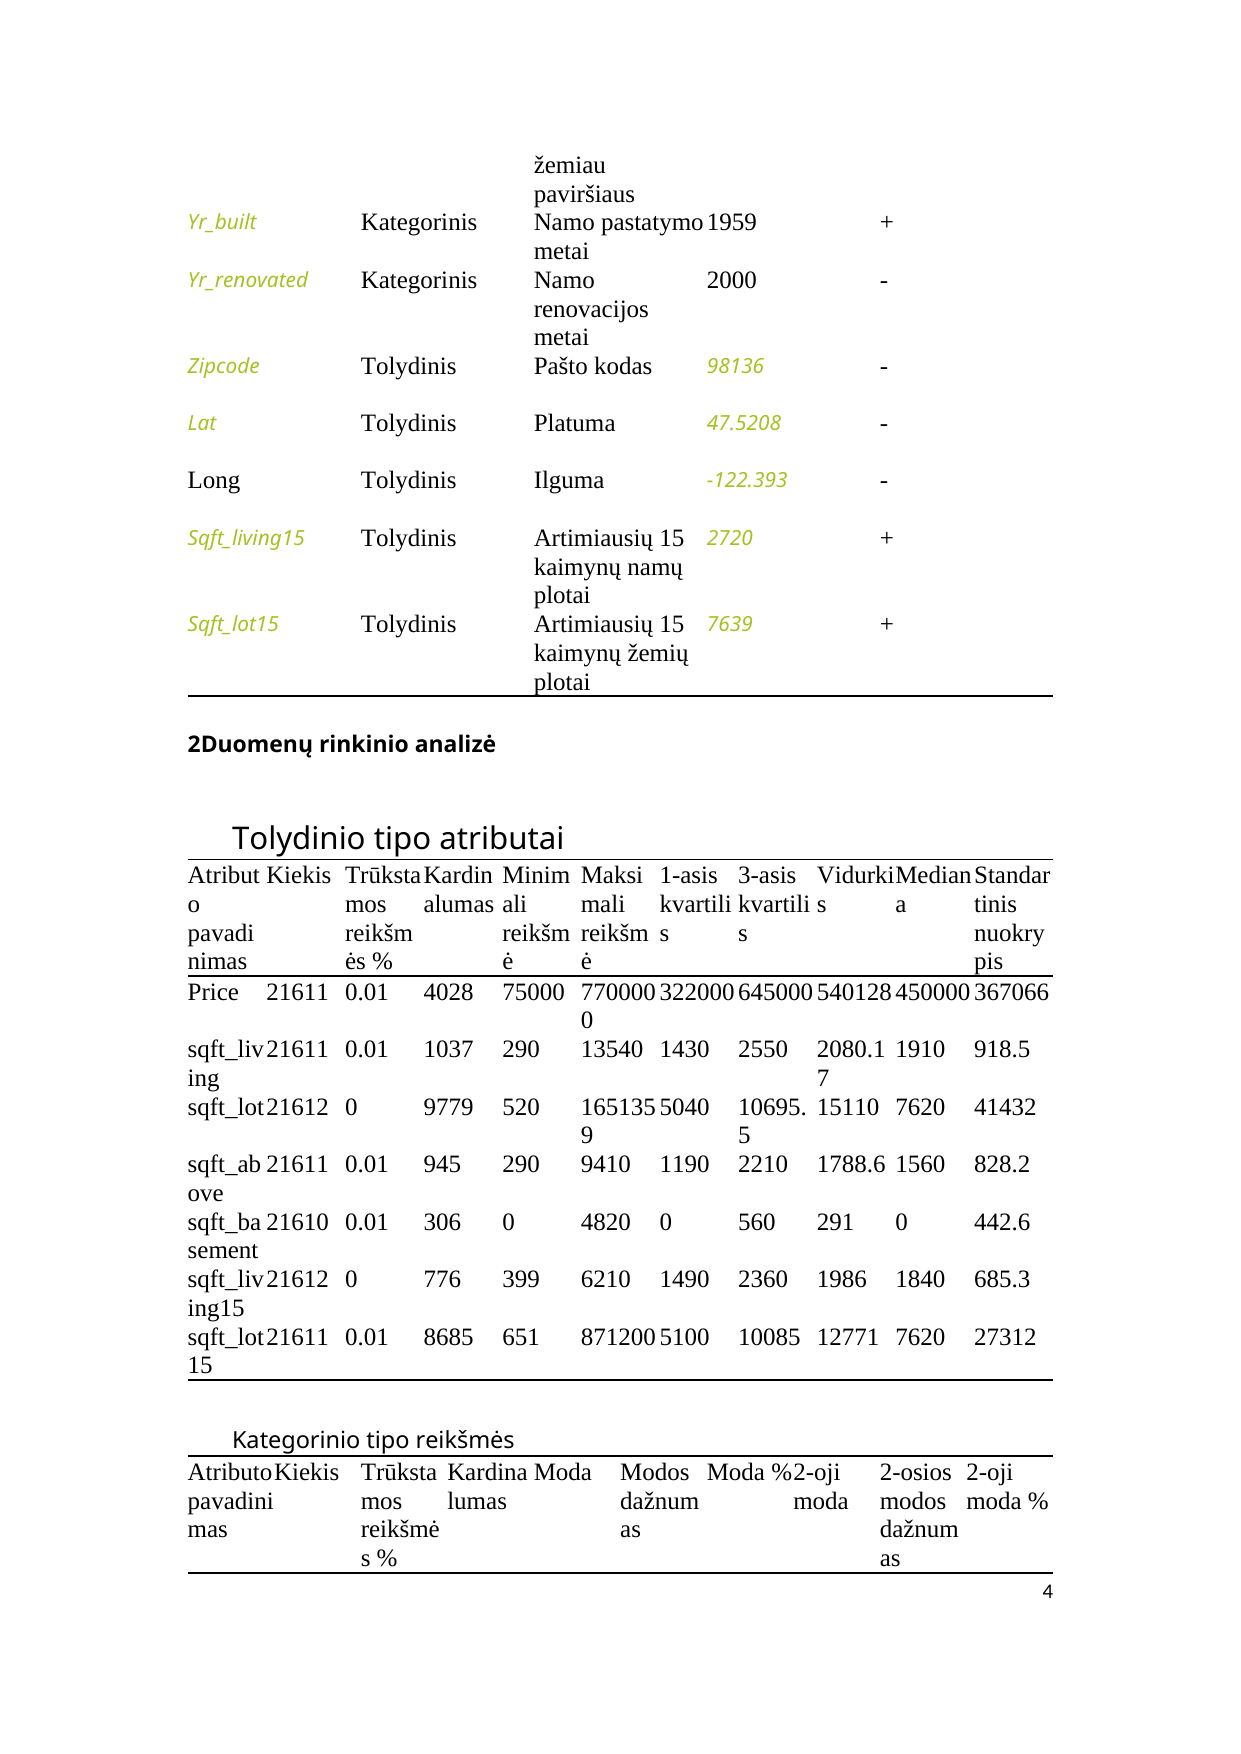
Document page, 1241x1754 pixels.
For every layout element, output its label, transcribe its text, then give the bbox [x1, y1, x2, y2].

table_cell sqft_living15 [188, 1264, 266, 1322]
table_cell 4820 [581, 1207, 659, 1264]
table_cell - [880, 351, 1053, 408]
table_cell Tolydinis [361, 351, 533, 408]
table_cell 1959 [707, 208, 879, 265]
table_cell 7639 [707, 609, 879, 695]
table_cell 540128 [817, 977, 895, 1034]
table_cell 8685 [423, 1322, 502, 1379]
table_cell 7620 [895, 1092, 974, 1149]
table_cell 399 [502, 1264, 581, 1322]
table_cell 15110 [817, 1092, 895, 1149]
table_cell Namo renovacijos metai [534, 265, 707, 351]
table_header Vidurkis [817, 860, 895, 975]
table_cell 21611 [266, 1034, 345, 1092]
table_cell Sqft_living15 [188, 523, 361, 609]
table_cell 1430 [659, 1034, 738, 1092]
table_cell 9410 [581, 1149, 659, 1207]
table_cell + [880, 208, 1053, 265]
table_cell Namo pastatymo metai [534, 208, 707, 265]
table_cell 0 [895, 1207, 974, 1264]
table_cell Yr_built [188, 208, 361, 265]
table_header Mediana [895, 860, 974, 975]
table_cell Sqft_lot15 [188, 609, 361, 695]
table_cell 828.2 [974, 1149, 1053, 1207]
table_cell 2080.17 [817, 1034, 895, 1092]
table_header Kardinalumas [423, 860, 502, 975]
table_cell 0.01 [345, 1149, 423, 1207]
table_cell 290 [502, 1149, 581, 1207]
table_header Kardinalumas [447, 1457, 533, 1572]
table_cell sqft_lot [188, 1092, 266, 1149]
table_header Modos dažnumas [620, 1457, 707, 1572]
table_cell + [880, 523, 1053, 609]
table_cell 520 [502, 1092, 581, 1149]
table_cell 0 [345, 1092, 423, 1149]
table_cell 2550 [738, 1034, 817, 1092]
table_cell 9779 [423, 1092, 502, 1149]
table_cell 1037 [423, 1034, 502, 1092]
table_header Atributo pavadinimas [188, 860, 266, 975]
table_cell [707, 150, 879, 207]
table_header Trūkstamos reikšmės % [345, 860, 423, 975]
table_cell Lat [188, 409, 361, 466]
table_cell 291 [817, 1207, 895, 1264]
table_cell 0.01 [345, 1207, 423, 1264]
table_cell 945 [423, 1149, 502, 1207]
table_cell 21611 [266, 977, 345, 1034]
table_cell Zipcode [188, 351, 361, 408]
table_cell 21612 [266, 1092, 345, 1149]
table_header 2-oji moda [793, 1457, 879, 1572]
table_cell 918.5 [974, 1034, 1053, 1092]
table_cell 0.01 [345, 1034, 423, 1092]
table_cell [188, 150, 361, 207]
table_cell 98136 [707, 351, 879, 408]
table_cell Tolydinis [361, 523, 533, 609]
table_cell žemiau paviršiaus [534, 150, 707, 207]
table_cell -122.393 [707, 466, 879, 523]
table_header Kiekis [266, 860, 345, 975]
table_cell 7620 [895, 1322, 974, 1379]
table_cell - [880, 466, 1053, 523]
table_cell 776 [423, 1264, 502, 1322]
table_cell 21611 [266, 1149, 345, 1207]
table_header Trūkstamos reikšmės % [361, 1457, 447, 1572]
table_cell Yr_renovated [188, 265, 361, 351]
table_cell Artimiausių 15 kaimynų žemių plotai [534, 609, 707, 695]
table_cell 1840 [895, 1264, 974, 1322]
table_cell 871200 [581, 1322, 659, 1379]
table_cell 7700000 [581, 977, 659, 1034]
table_cell Long [188, 466, 361, 523]
table_cell 4028 [423, 977, 502, 1034]
table_cell 0.01 [345, 977, 423, 1034]
table_cell 47.5208 [707, 409, 879, 466]
table_cell + [880, 609, 1053, 695]
table_cell 2360 [738, 1264, 817, 1322]
table_cell 290 [502, 1034, 581, 1092]
table_cell sqft_lot15 [188, 1322, 266, 1379]
table_cell 2000 [707, 265, 879, 351]
table_cell 1910 [895, 1034, 974, 1092]
table_cell 1788.6 [817, 1149, 895, 1207]
table_cell 0 [345, 1264, 423, 1322]
table_header Minimali reikšmė [502, 860, 581, 975]
table_cell - [880, 265, 1053, 351]
table_cell 2210 [738, 1149, 817, 1207]
table_cell 306 [423, 1207, 502, 1264]
table_cell 1986 [817, 1264, 895, 1322]
table_header Moda % [707, 1457, 793, 1572]
table_cell 13540 [581, 1034, 659, 1092]
table_cell Artimiausių 15 kaimynų namų plotai [534, 523, 707, 609]
table_cell - [880, 409, 1053, 466]
text Kategorinio tipo reikšmės [187, 1423, 1053, 1455]
table_header 3-asis kvartilis [738, 860, 817, 975]
table_cell Tolydinis [361, 466, 533, 523]
table_cell 10085 [738, 1322, 817, 1379]
table_cell 21610 [266, 1207, 345, 1264]
table_cell Tolydinis [361, 609, 533, 695]
table_cell 75000 [502, 977, 581, 1034]
table_cell sqft_living [188, 1034, 266, 1092]
table_cell Platuma [534, 409, 707, 466]
table_cell 21611 [266, 1322, 345, 1379]
table_cell 2720 [707, 523, 879, 609]
table_cell 21612 [266, 1264, 345, 1322]
table_cell 27312 [974, 1322, 1053, 1379]
table_cell sqft_basement [188, 1207, 266, 1264]
table_cell 0 [502, 1207, 581, 1264]
text Tolydinio tipo atributai [187, 816, 1053, 859]
table_header Standartinis nuokrypis [974, 860, 1053, 975]
table_cell Kategorinis [361, 265, 533, 351]
table_cell 5040 [659, 1092, 738, 1149]
table_cell 1651359 [581, 1092, 659, 1149]
table_cell 10695.5 [738, 1092, 817, 1149]
table_header 2-oji moda % [966, 1457, 1053, 1572]
table_cell Tolydinis [361, 409, 533, 466]
table_cell sqft_above [188, 1149, 266, 1207]
table_header Kiekis [274, 1457, 361, 1572]
table_cell Pašto kodas [534, 351, 707, 408]
table_cell 0.01 [345, 1322, 423, 1379]
table_cell 6210 [581, 1264, 659, 1322]
table_cell 442.6 [974, 1207, 1053, 1264]
table_cell [880, 150, 1053, 207]
subtitle 2Duomenų rinkinio analizė [187, 728, 1053, 759]
table_cell 651 [502, 1322, 581, 1379]
table_cell 367066 [974, 977, 1053, 1034]
table_cell 645000 [738, 977, 817, 1034]
table_cell 12771 [817, 1322, 895, 1379]
table_header 1-asis kvartilis [659, 860, 738, 975]
table_cell 41432 [974, 1092, 1053, 1149]
table_cell Price [188, 977, 266, 1034]
table_cell 685.3 [974, 1264, 1053, 1322]
table_cell 322000 [659, 977, 738, 1034]
table_header Moda [534, 1457, 620, 1572]
table_cell Kategorinis [361, 208, 533, 265]
table_cell 0 [659, 1207, 738, 1264]
table_header Maksimali reikšmė [581, 860, 659, 975]
table_header 2-osios modos dažnumas [880, 1457, 966, 1572]
table_cell 1490 [659, 1264, 738, 1322]
table_header Atributo pavadinimas [188, 1457, 274, 1572]
table_cell 560 [738, 1207, 817, 1264]
table_cell 450000 [895, 977, 974, 1034]
table_cell Ilguma [534, 466, 707, 523]
table_cell 1560 [895, 1149, 974, 1207]
table_cell 1190 [659, 1149, 738, 1207]
table_cell [361, 150, 533, 207]
table_cell 5100 [659, 1322, 738, 1379]
